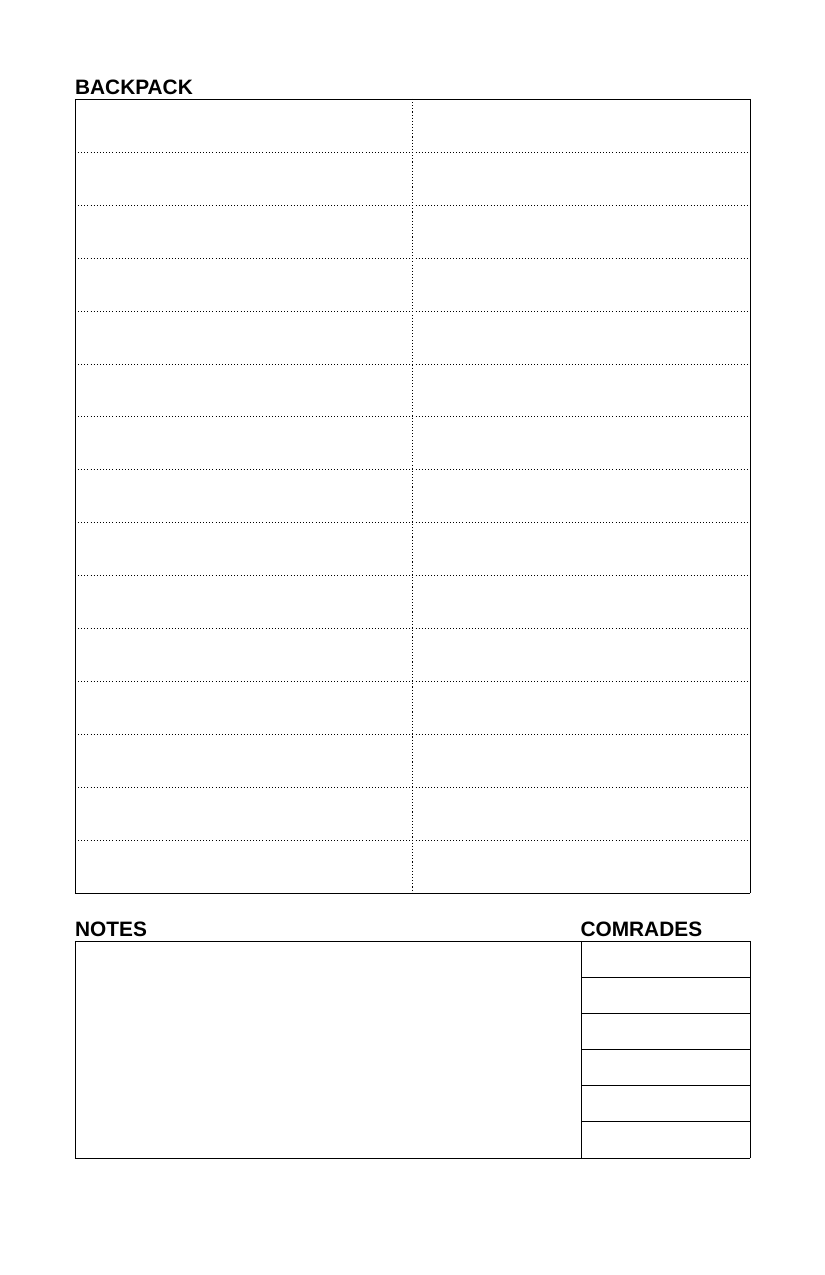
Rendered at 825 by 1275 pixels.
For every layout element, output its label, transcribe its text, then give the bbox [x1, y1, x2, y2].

table_cell [76, 416, 412, 469]
table_cell [413, 734, 750, 787]
table_cell [582, 1122, 750, 1158]
table_cell [413, 522, 750, 575]
table_cell [76, 628, 412, 681]
table_header [413, 100, 750, 152]
table_cell [413, 628, 750, 681]
table_cell [413, 205, 750, 258]
table_cell [582, 1050, 750, 1085]
table_header [582, 942, 750, 977]
table_cell [76, 522, 412, 575]
text BACKPACK [75, 75, 750, 99]
table_cell [413, 311, 750, 363]
table_cell [76, 311, 412, 363]
table_cell [413, 787, 750, 840]
table_cell [413, 575, 750, 628]
table_header [76, 100, 412, 152]
table_cell [413, 416, 750, 469]
table_cell [76, 681, 412, 734]
table_cell [582, 1086, 750, 1121]
table_cell [76, 258, 412, 311]
table_header [76, 942, 581, 1158]
table_cell [76, 575, 412, 628]
table_cell [413, 364, 750, 416]
table_cell [413, 469, 750, 522]
table_cell [76, 787, 412, 840]
table_cell [76, 205, 412, 258]
table_cell [76, 364, 412, 416]
table_cell [413, 681, 750, 734]
table_cell [76, 152, 412, 205]
table_cell [76, 840, 412, 893]
table_cell [76, 469, 412, 522]
text NOTES COMRADES [75, 917, 750, 941]
table_cell [582, 978, 750, 1013]
table_cell [413, 152, 750, 205]
table_cell [413, 258, 750, 311]
table_cell [413, 840, 750, 893]
table_cell [582, 1014, 750, 1049]
table_cell [76, 734, 412, 787]
